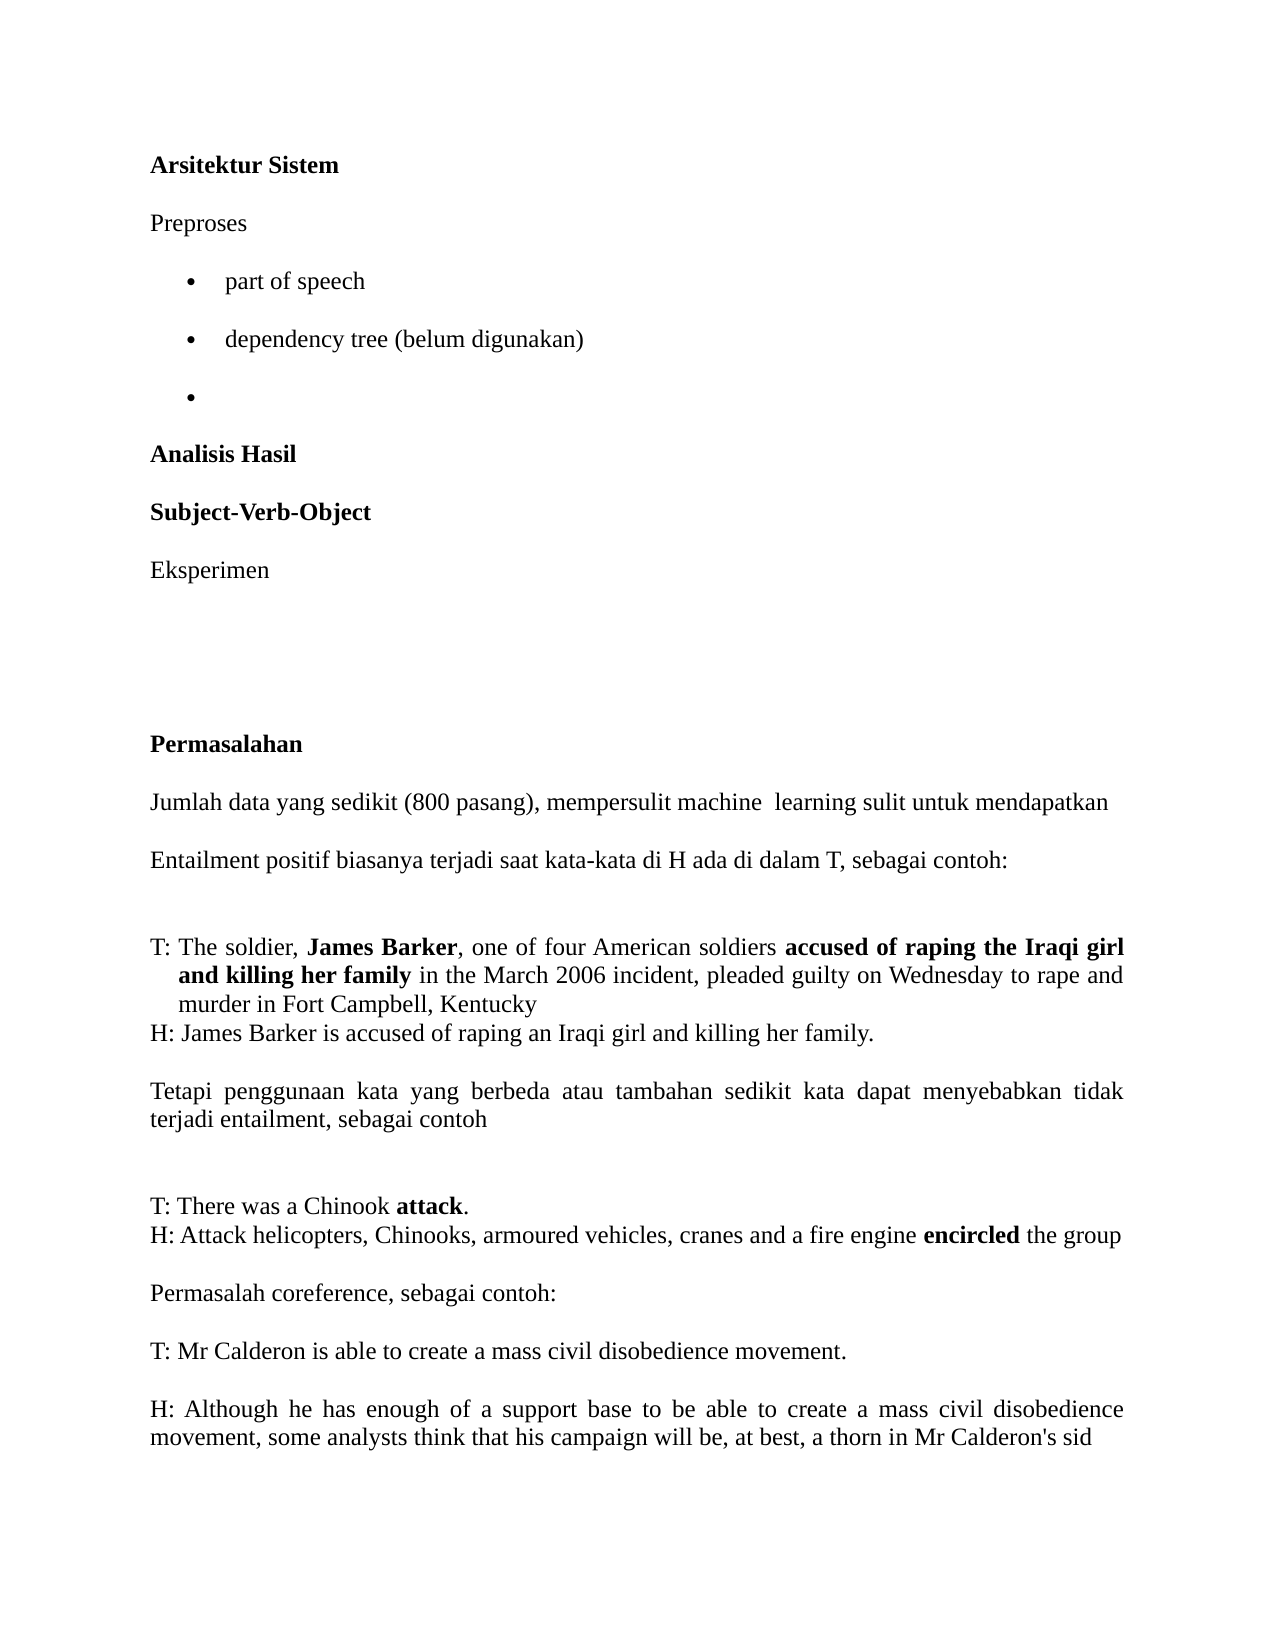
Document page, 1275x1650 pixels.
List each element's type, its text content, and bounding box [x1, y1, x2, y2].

text H: Although he has enough of a support base to be able to create a mass civil disobedience movement, some analysts think that his campaign will be, at best, a thorn in Mr Calderon's sid [150, 1394, 1125, 1451]
text Jumlah data yang sedikit (800 pasang), mempersulit machine learning sulit untuk mendapatkan [150, 787, 1125, 816]
text Eksperimen [150, 555, 1125, 584]
text Preproses [150, 208, 1125, 237]
text Arsitektur Sistem [150, 150, 1125, 179]
text Entailment positif biasanya terjadi saat kata-kata di H ada di dalam T, sebagai contoh: [150, 845, 1125, 874]
text Tetapi penggunaan kata yang berbeda atau tambahan sedikit kata dapat menyebabkan tidak terjadi entailment, sebagai contoh [150, 1076, 1125, 1133]
text H: James Barker is accused of raping an Iraqi girl and killing her family. [150, 1018, 1125, 1047]
text Analisis Hasil [150, 439, 1125, 468]
text T: The soldier, James Barker, one of four American soldiers accused of raping the Iraqi girl and killing her family in the March 2006 incident, pleaded guilty on Wednesday to rape and murder in Fort Campbell, Kentucky [150, 932, 1125, 1018]
text Permasalah coreference, sebagai contoh: [150, 1278, 1125, 1307]
text Permasalahan [150, 729, 1125, 758]
list part of speech [187, 266, 1125, 294]
text T: There was a Chinook attack. [150, 1191, 1125, 1220]
text Subject-Verb-Object [150, 497, 1125, 526]
list dependency tree (belum digunakan) [187, 324, 1125, 352]
text T: Mr Calderon is able to create a mass civil disobedience movement. [150, 1336, 1125, 1364]
text H: Attack helicopters, Chinooks, armoured vehicles, cranes and a fire engine encircled the group [150, 1220, 1125, 1249]
